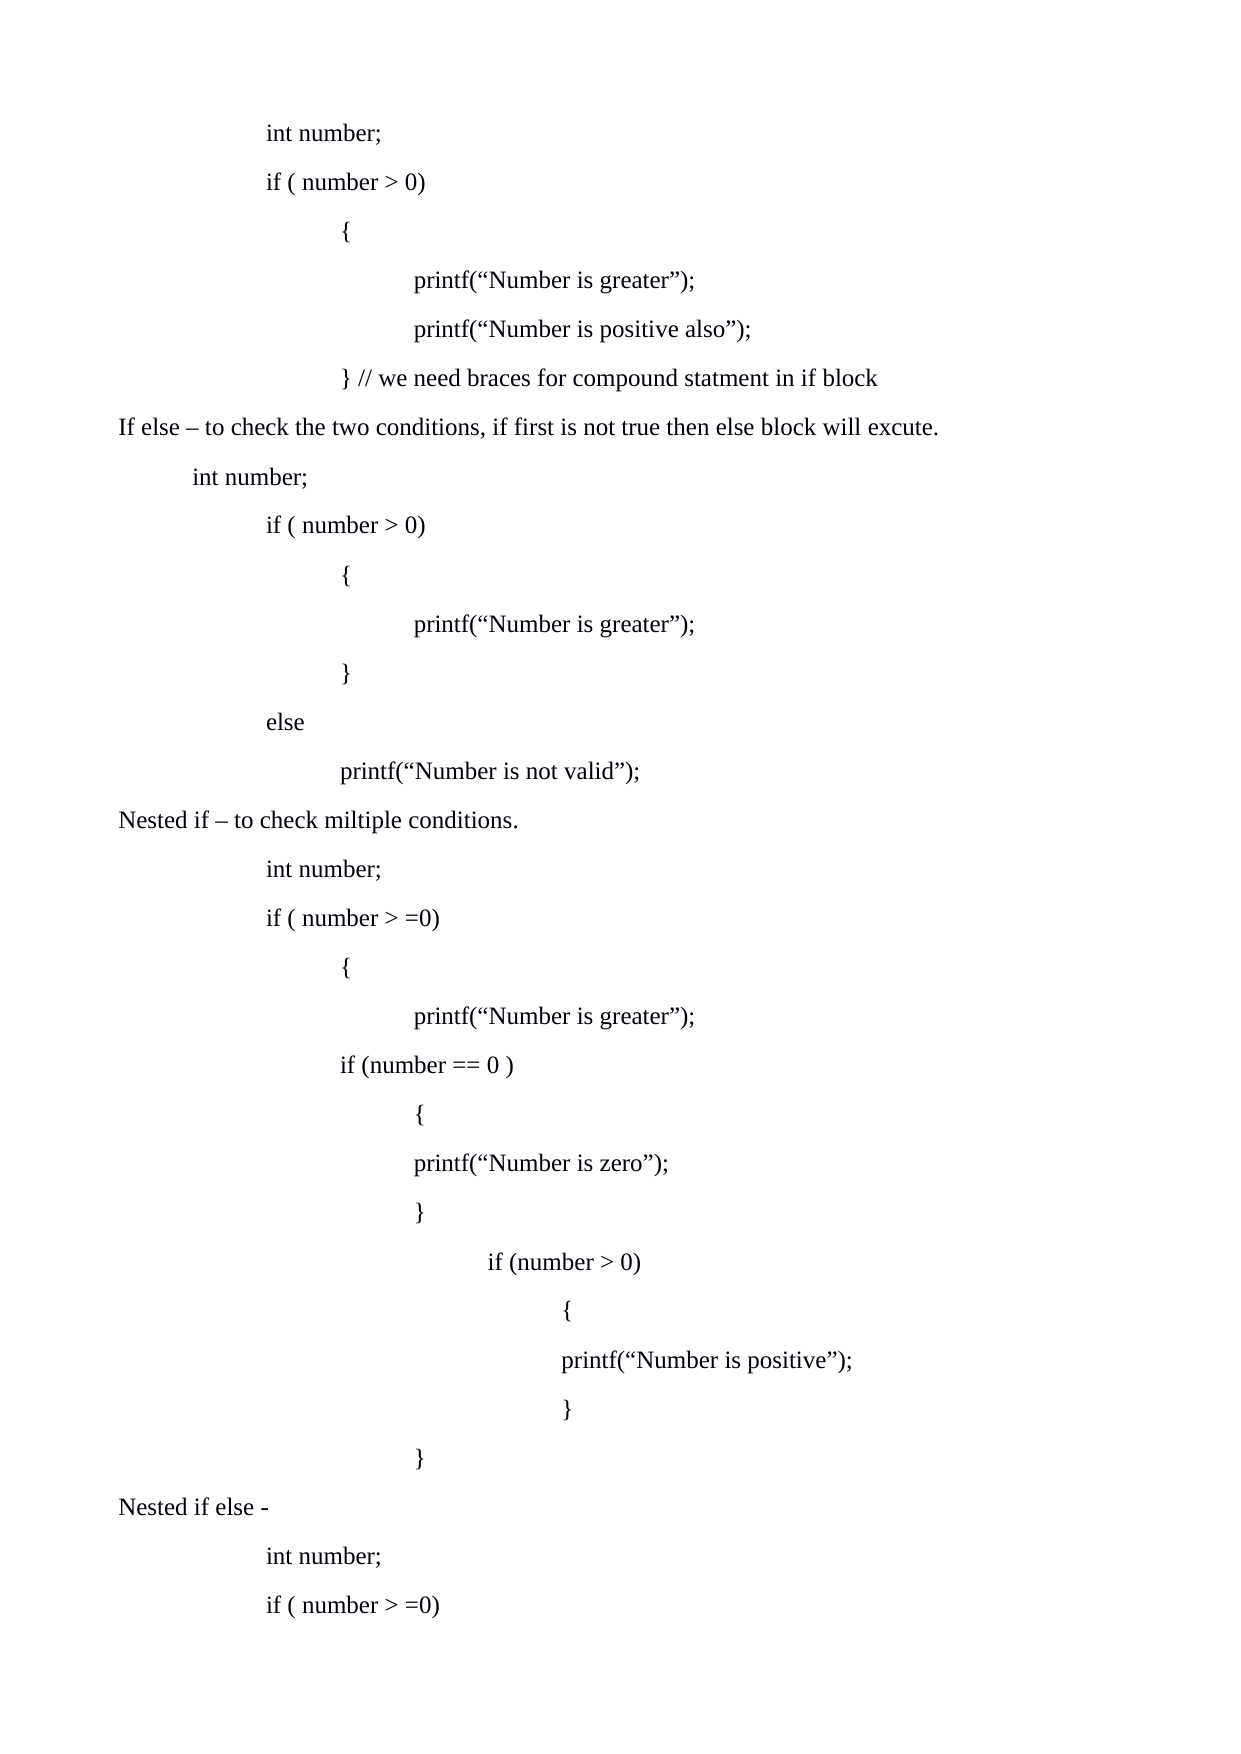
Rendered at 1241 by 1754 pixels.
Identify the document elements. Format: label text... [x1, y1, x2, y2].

text } // we need braces for compound statment in if block [118, 363, 1122, 392]
text Nested if – to check miltiple conditions. [118, 805, 1122, 834]
text int number; [118, 854, 1122, 883]
text printf(“Number is positive also”); [118, 314, 1122, 343]
text { [118, 560, 1122, 588]
text If else – to check the two conditions, if first is not true then else block will excute. [118, 412, 1122, 441]
text if ( number > =0) [118, 1590, 1122, 1619]
text int number; [118, 1541, 1122, 1570]
text } [118, 1197, 1122, 1226]
text if ( number > 0) [118, 511, 1122, 539]
text int number; [118, 462, 1122, 490]
text } [118, 1394, 1122, 1422]
text { [118, 952, 1122, 981]
text printf(“Number is zero”); [118, 1148, 1122, 1177]
text { [118, 1099, 1122, 1128]
text if (number > 0) [118, 1247, 1122, 1275]
text Nested if else - [118, 1492, 1122, 1521]
text printf(“Number is not valid”); [118, 756, 1122, 785]
text } [118, 1443, 1122, 1472]
text if ( number > 0) [118, 167, 1122, 196]
text { [118, 1296, 1122, 1324]
text } [118, 658, 1122, 687]
text printf(“Number is greater”); [118, 609, 1122, 637]
text printf(“Number is greater”); [118, 1001, 1122, 1030]
text else [118, 707, 1122, 736]
text if ( number > =0) [118, 903, 1122, 932]
text if (number == 0 ) [118, 1050, 1122, 1079]
text printf(“Number is greater”); [118, 265, 1122, 294]
text int number; [118, 118, 1122, 147]
text printf(“Number is positive”); [118, 1345, 1122, 1373]
text { [118, 216, 1122, 245]
